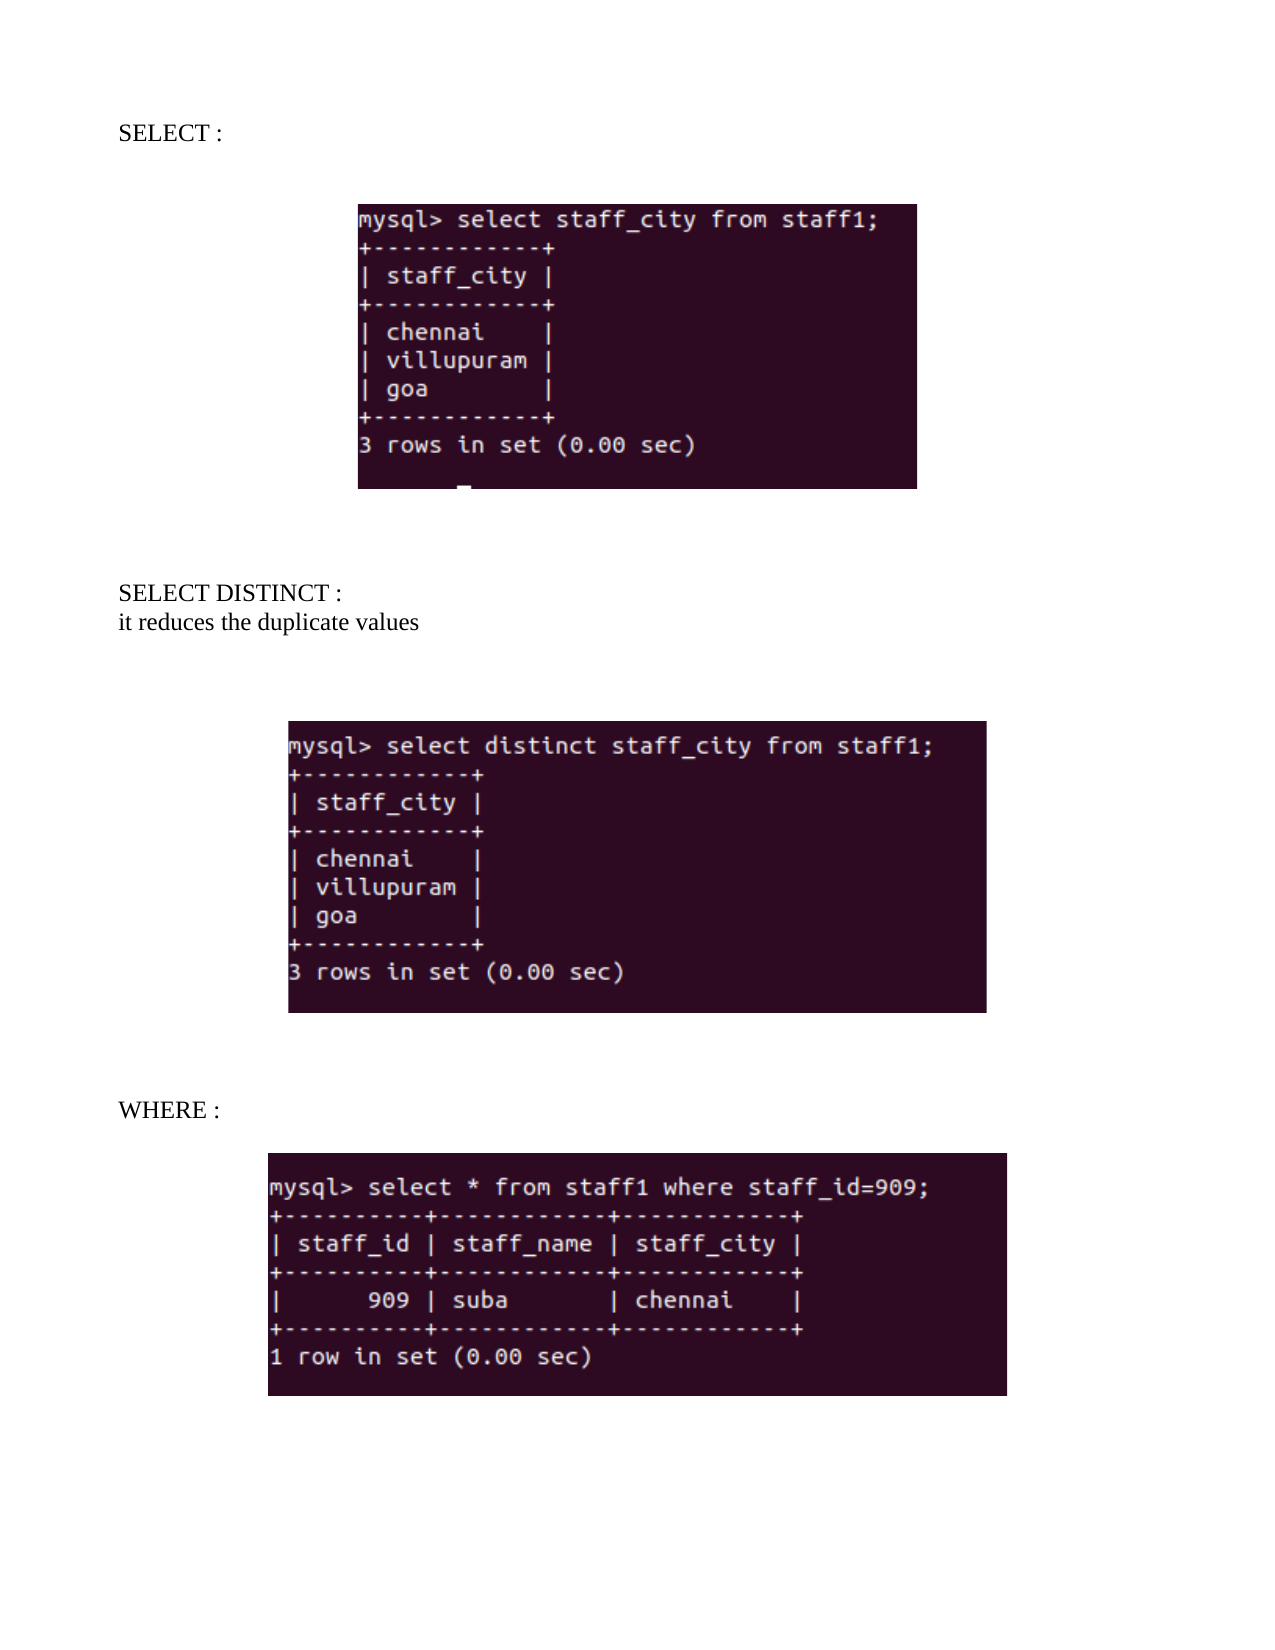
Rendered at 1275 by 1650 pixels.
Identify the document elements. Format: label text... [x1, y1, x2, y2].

text SELECT : [118, 118, 1157, 147]
picture [268, 1153, 1008, 1396]
picture [357, 204, 918, 489]
text SELECT DISTINCT : [118, 578, 1157, 607]
picture [288, 721, 987, 1013]
text it reduces the duplicate values [118, 607, 1157, 636]
text WHERE : [118, 1096, 1157, 1124]
